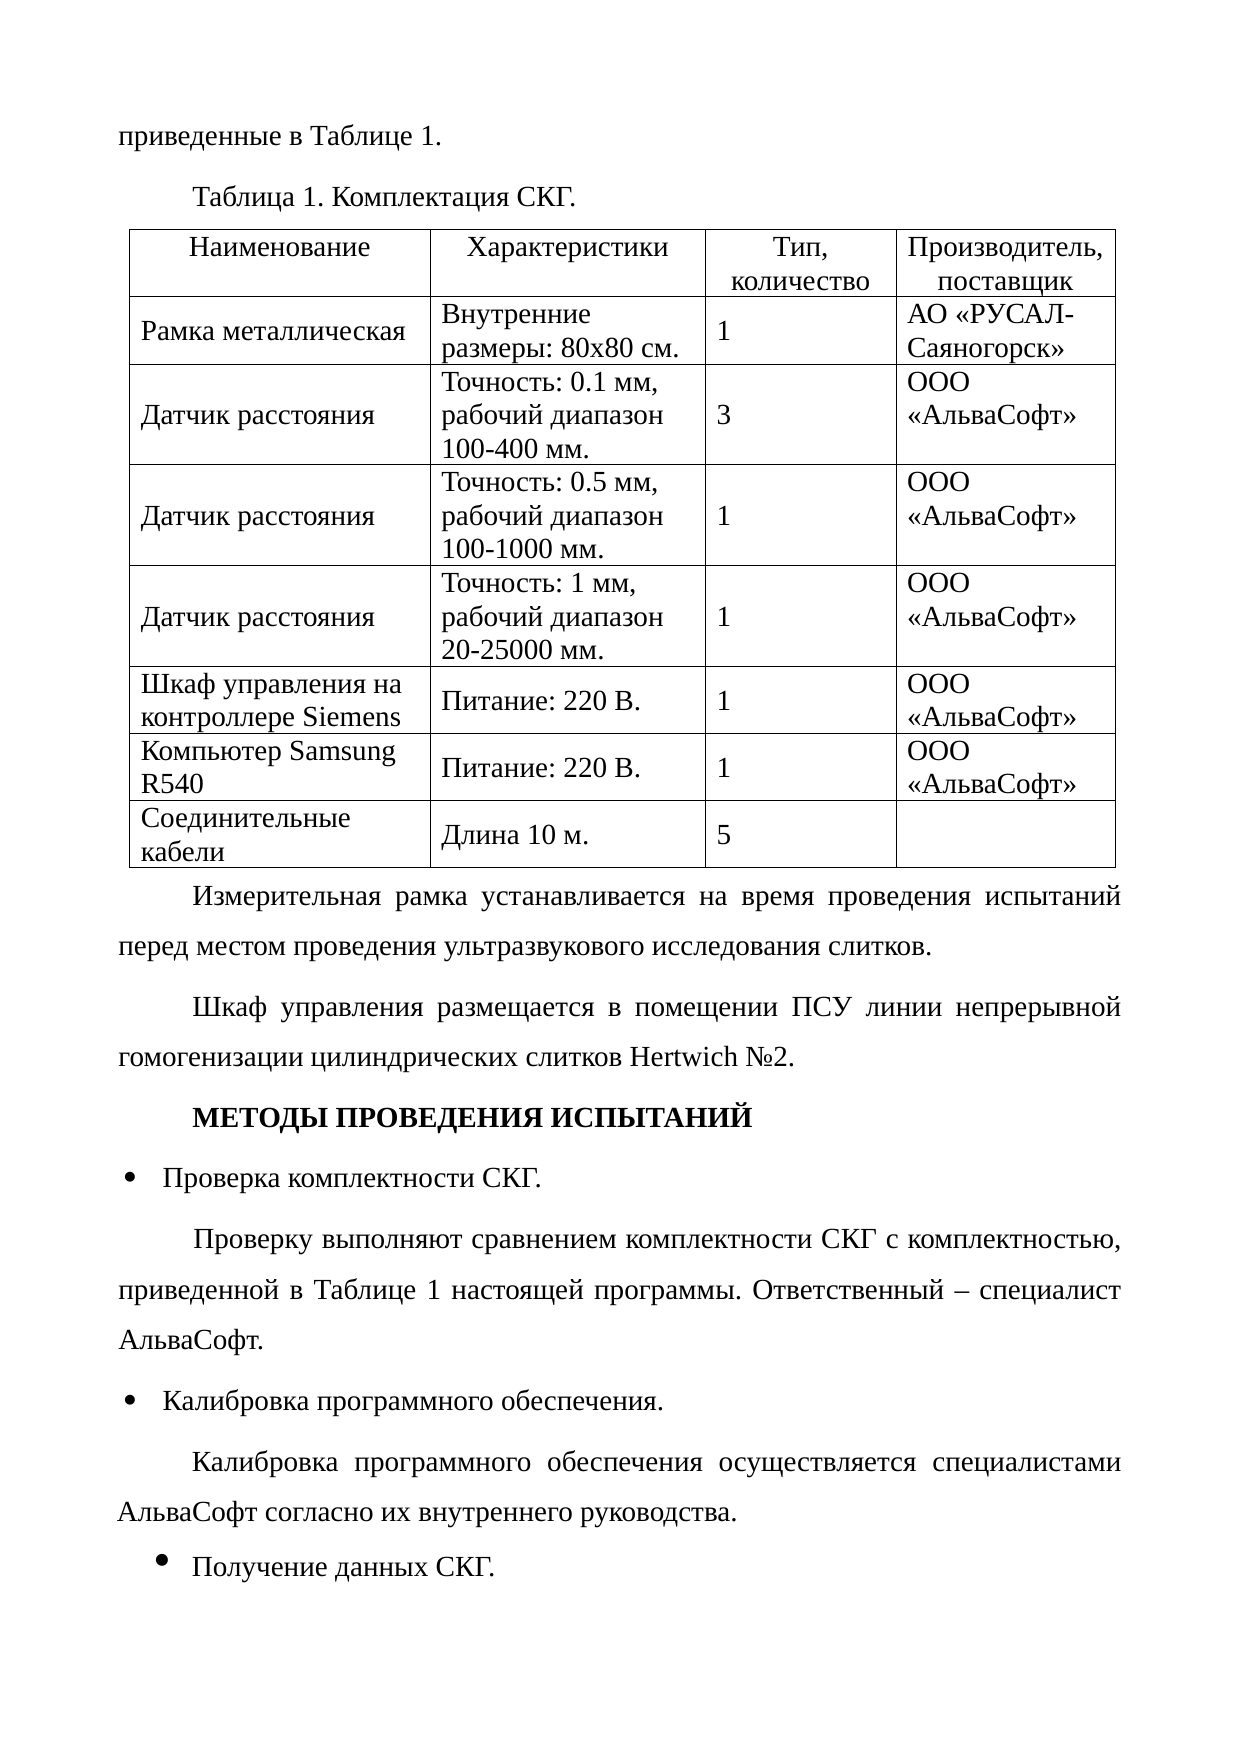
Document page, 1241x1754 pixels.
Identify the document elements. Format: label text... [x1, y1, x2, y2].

table_cell 1 [706, 667, 896, 733]
table_cell 3 [706, 365, 896, 464]
table_cell 1 [706, 465, 896, 565]
table_cell [897, 801, 1115, 867]
text приведенные в Таблице 1. [118, 118, 1122, 152]
table_cell ООО «АльваСофт» [897, 365, 1115, 464]
table_cell Компьютер Samsung R540 [130, 734, 430, 800]
table_cell 1 [706, 297, 896, 363]
table_cell АО «РУСАЛ-Саяногорск» [897, 297, 1115, 363]
list Получение данных СКГ. [154, 1544, 1122, 1586]
table_cell Точность: 0.5 мм, рабочий диапазон 100-1000 мм. [431, 465, 705, 565]
table_cell Точность: 1 мм, рабочий диапазон 20-25000 мм. [431, 566, 705, 666]
table_cell Рамка металлическая [130, 297, 430, 363]
text Таблица 1. Комплектация СКГ. [118, 179, 1122, 212]
table_header Тип, количество [706, 230, 896, 296]
table_header Характеристики [431, 230, 705, 296]
table_cell Точность: 0.1 мм, рабочий диапазон 100-400 мм. [431, 365, 705, 464]
list Калибровка программного обеспечения. [125, 1383, 1122, 1416]
table_cell Внутренние размеры: 80х80 см. [431, 297, 705, 363]
text Измерительная рамка устанавливается на время проведения испытаний перед местом проведения ультразвукового исследования слитков. [118, 878, 1122, 962]
list Проверка комплектности СКГ. [125, 1161, 1122, 1194]
table_cell Датчик расстояния [130, 566, 430, 666]
text Калибровка программного обеспечения осуществляется специалистами АльваСофт согласно их внутреннего руководства. [117, 1444, 1122, 1527]
table_cell Питание: 220 В. [431, 667, 705, 733]
text Проверку выполняют сравнением комплектности СКГ с комплектностью, приведенной в Таблице 1 настоящей программы. Ответственный – специалист АльваСофт. [118, 1221, 1122, 1356]
table_cell 1 [706, 566, 896, 666]
table_cell Датчик расстояния [130, 465, 430, 565]
table_cell ООО «АльваСофт» [897, 465, 1115, 565]
text Шкаф управления размещается в помещении ПСУ линии непрерывной гомогенизации цилиндрических слитков Hertwich №2. [118, 989, 1122, 1073]
table_cell ООО «АльваСофт» [897, 734, 1115, 800]
table_cell ООО «АльваСофт» [897, 667, 1115, 733]
table_cell 1 [706, 734, 896, 800]
table_header Наименование [130, 230, 430, 296]
table_cell Датчик расстояния [130, 365, 430, 464]
table_header Производитель, поставщик [897, 230, 1115, 296]
table_cell ООО «АльваСофт» [897, 566, 1115, 666]
table_cell Питание: 220 В. [431, 734, 705, 800]
table_cell Длина 10 м. [431, 801, 705, 867]
table_cell Шкаф управления на контроллере Siemens [130, 667, 430, 733]
table_cell Соединительные кабели [130, 801, 430, 867]
text Методы проведения испытаний [118, 1100, 1122, 1133]
table_cell 5 [706, 801, 896, 867]
